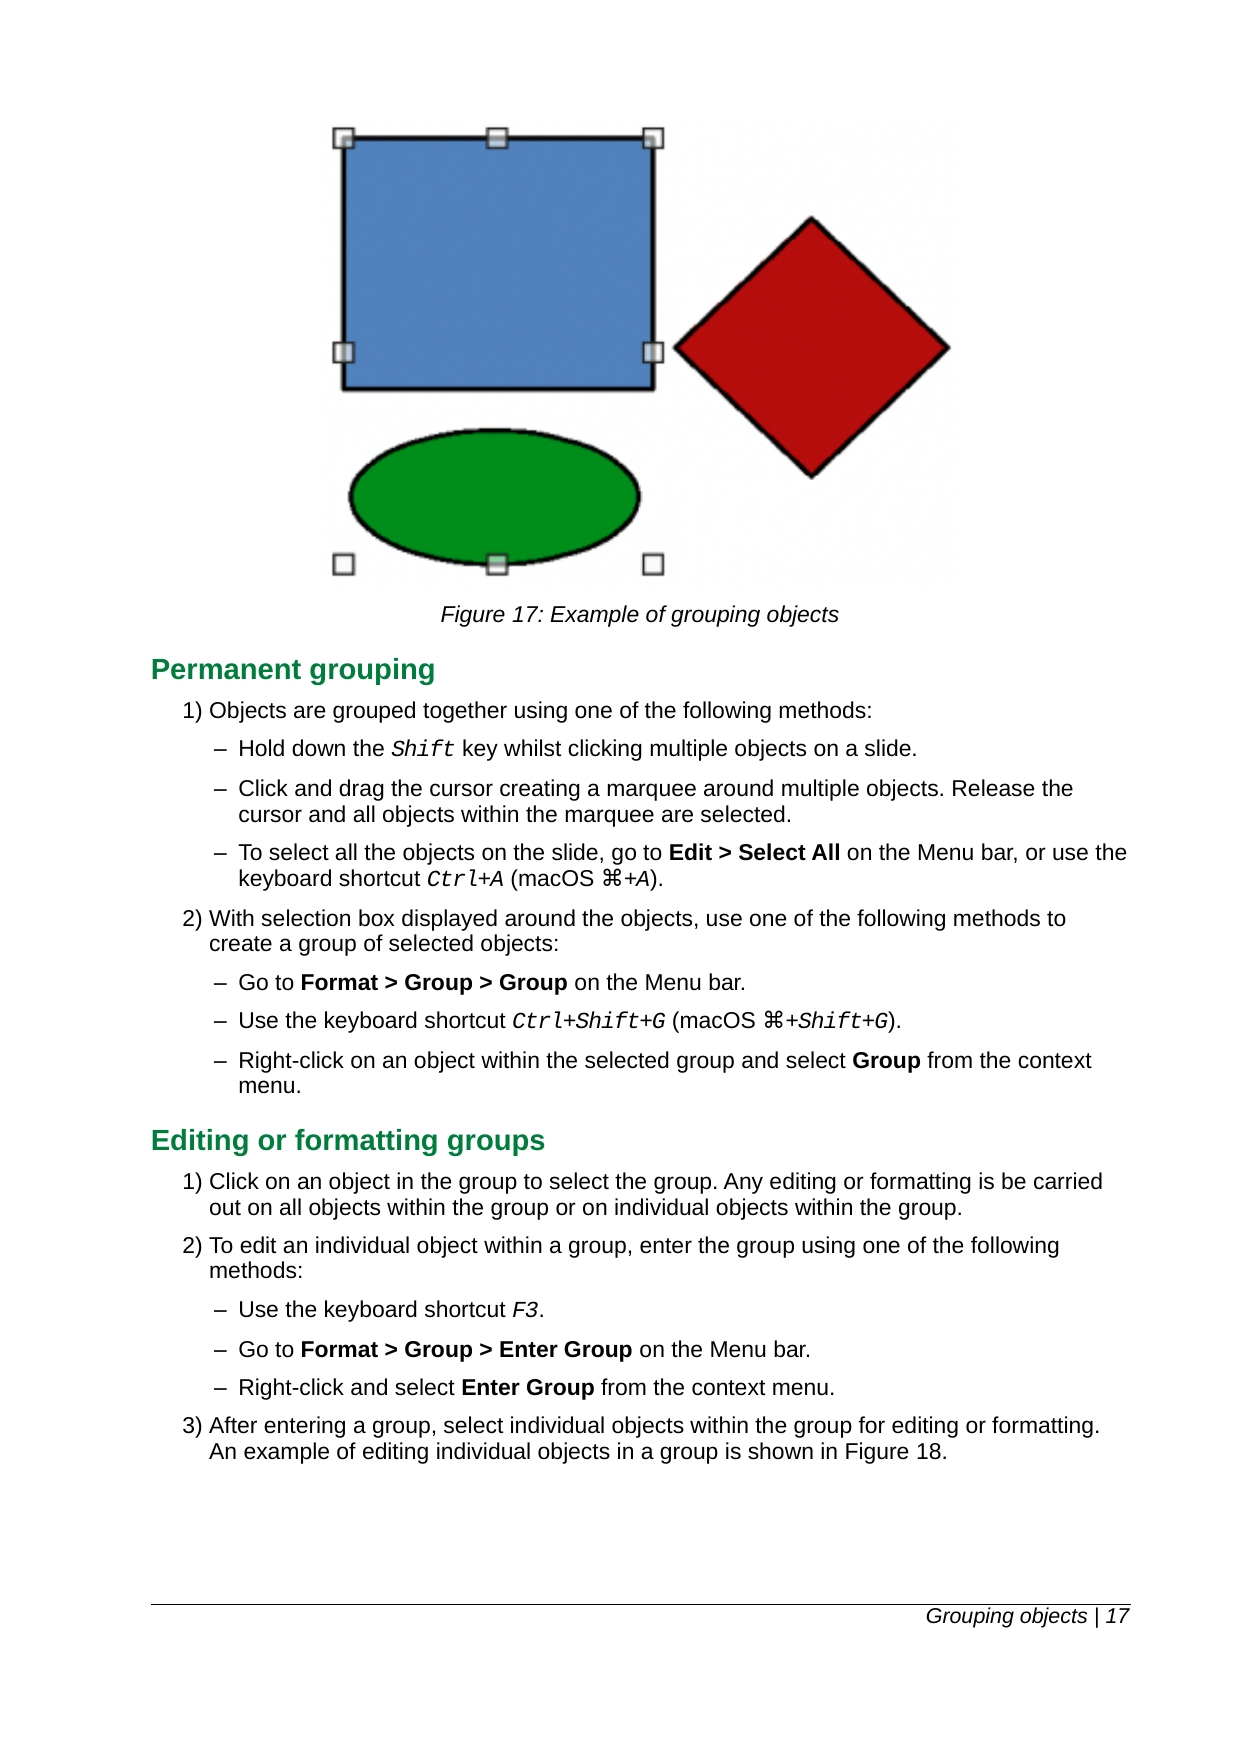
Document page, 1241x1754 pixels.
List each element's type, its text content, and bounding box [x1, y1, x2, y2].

list Use the keyboard shortcut F3. [238, 1296, 1131, 1324]
list Use the keyboard shortcut Ctrl+Shift+G (macOS ⌘+Shift+G). [223, 1007, 1131, 1035]
list To edit an individual object within a group, enter the group using one of the following methods: [194, 1233, 1131, 1284]
list Objects are grouped together using one of the following methods: [194, 698, 1131, 723]
list Right-click and select Enter Group from the context menu. [238, 1374, 1131, 1400]
list To select all the objects on the slide, go to Edit > Select All on the Menu bar, or use the keyboard shortcut Ctrl+A (macOS ⌘+A). [223, 840, 1131, 893]
subtitle Editing or formatting groups [151, 1124, 1131, 1156]
list After entering a group, select individual objects within the group for editing or formatting. An example of editing individual objects in a group is shown in Figure 18. [194, 1413, 1131, 1464]
list With selection box displayed around the objects, use one of the following methods to create a group of selected objects: [194, 906, 1131, 957]
list Click and drag the cursor creating a marquee around multiple objects. Release the cursor and all objects within the marquee are selected. [223, 776, 1131, 827]
picture [323, 121, 959, 590]
list Go to Format > Group > Enter Group on the Menu bar. [238, 1336, 1131, 1362]
subtitle Permanent grouping [151, 653, 1131, 685]
list Hold down the Shift key whilst clicking multiple objects on a slide. [223, 736, 1131, 763]
list Go to Format > Group > Group on the Menu bar. [223, 969, 1131, 995]
list Right-click on an object within the selected group and select Group from the context menu. [223, 1047, 1131, 1099]
list Click on an object in the group to select the group. Any editing or formatting is be carried out on all objects within the group or on individual objects within the group. [194, 1169, 1131, 1220]
text Figure 17: Example of grouping objects [323, 602, 958, 628]
